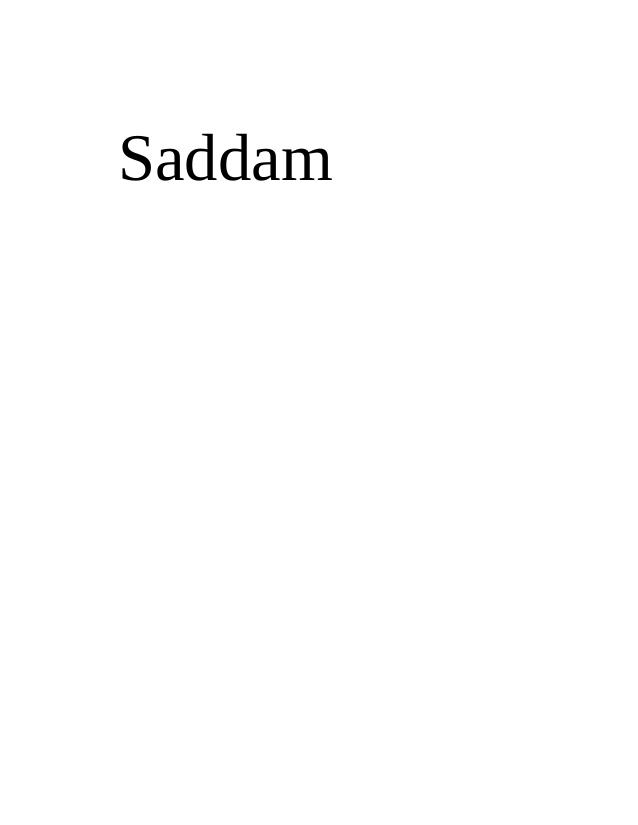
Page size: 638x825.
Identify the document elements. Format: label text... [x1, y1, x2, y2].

text Saddam [118, 118, 519, 195]
